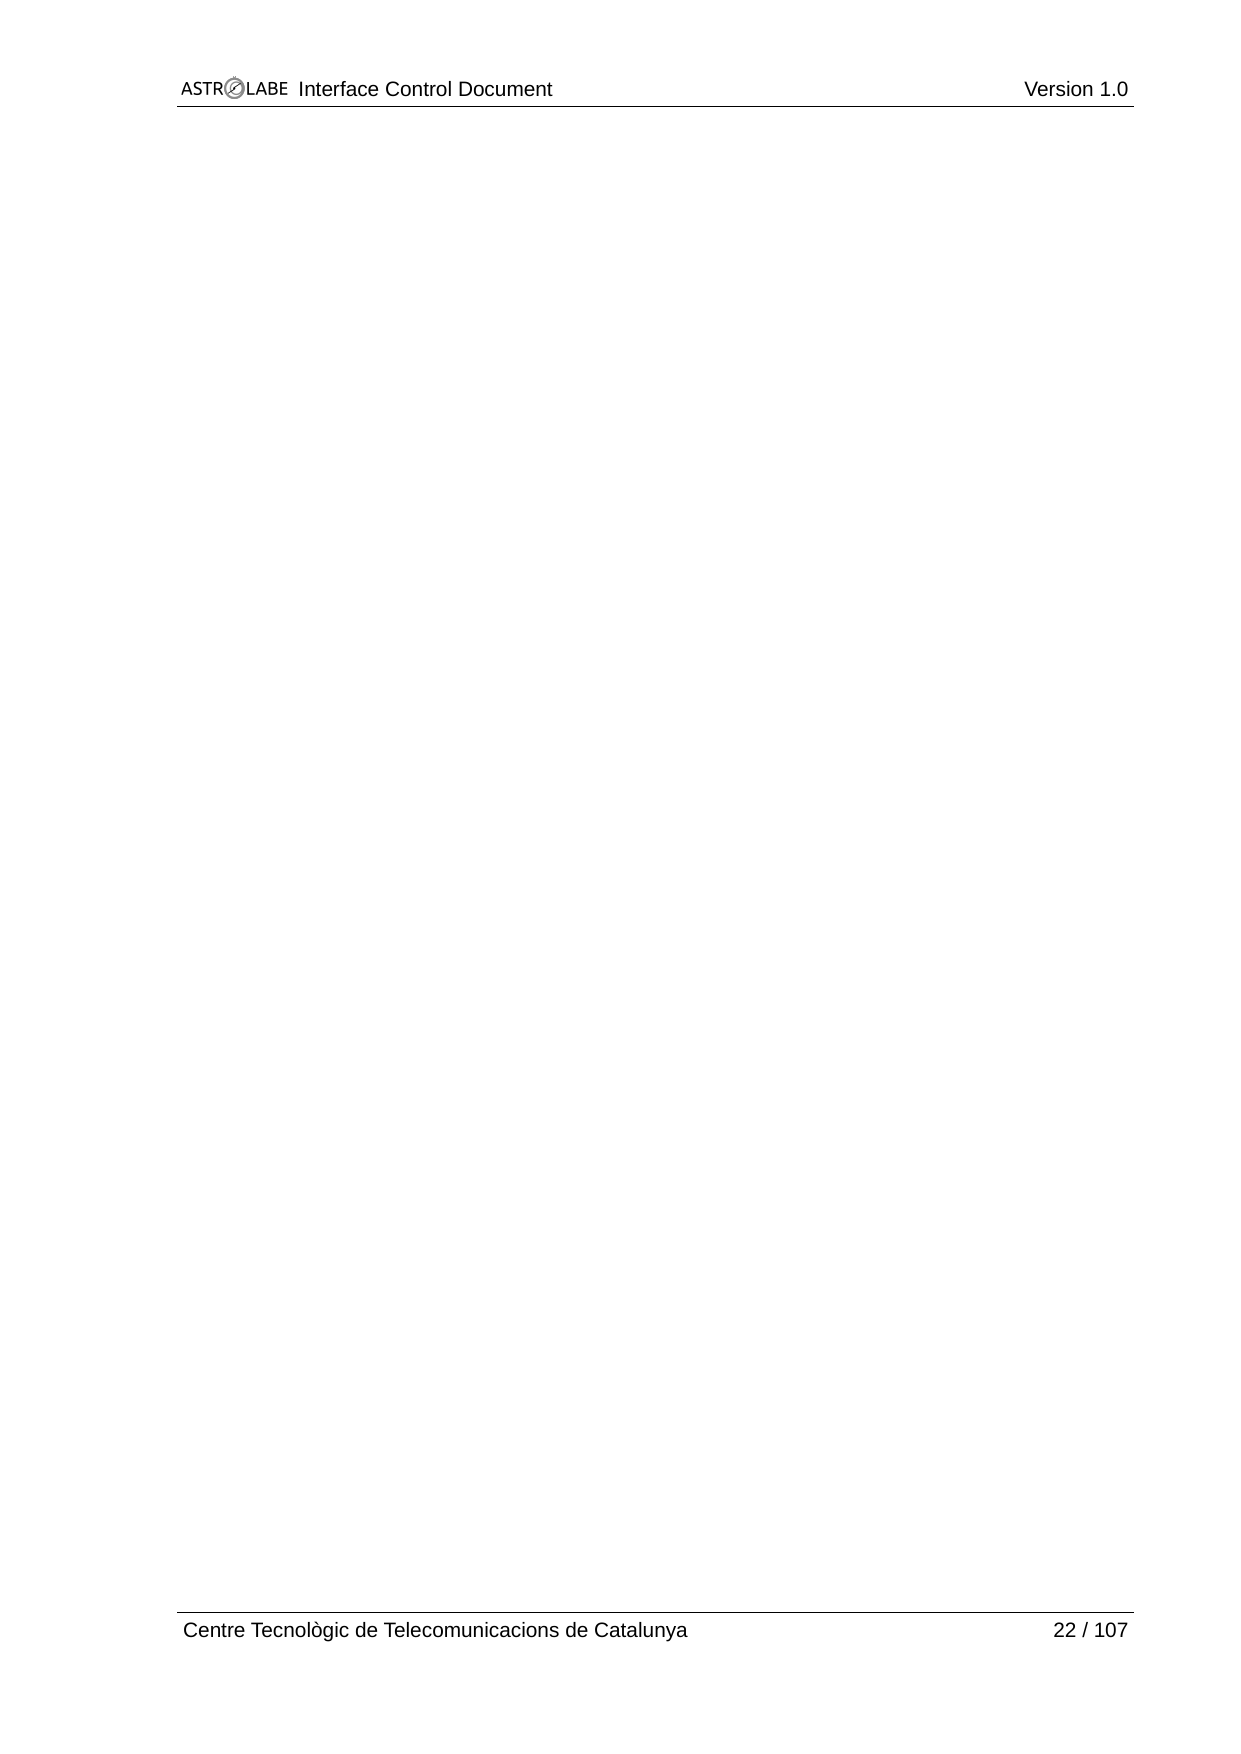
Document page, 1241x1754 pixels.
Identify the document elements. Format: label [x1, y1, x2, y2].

picture [181, 76, 288, 99]
